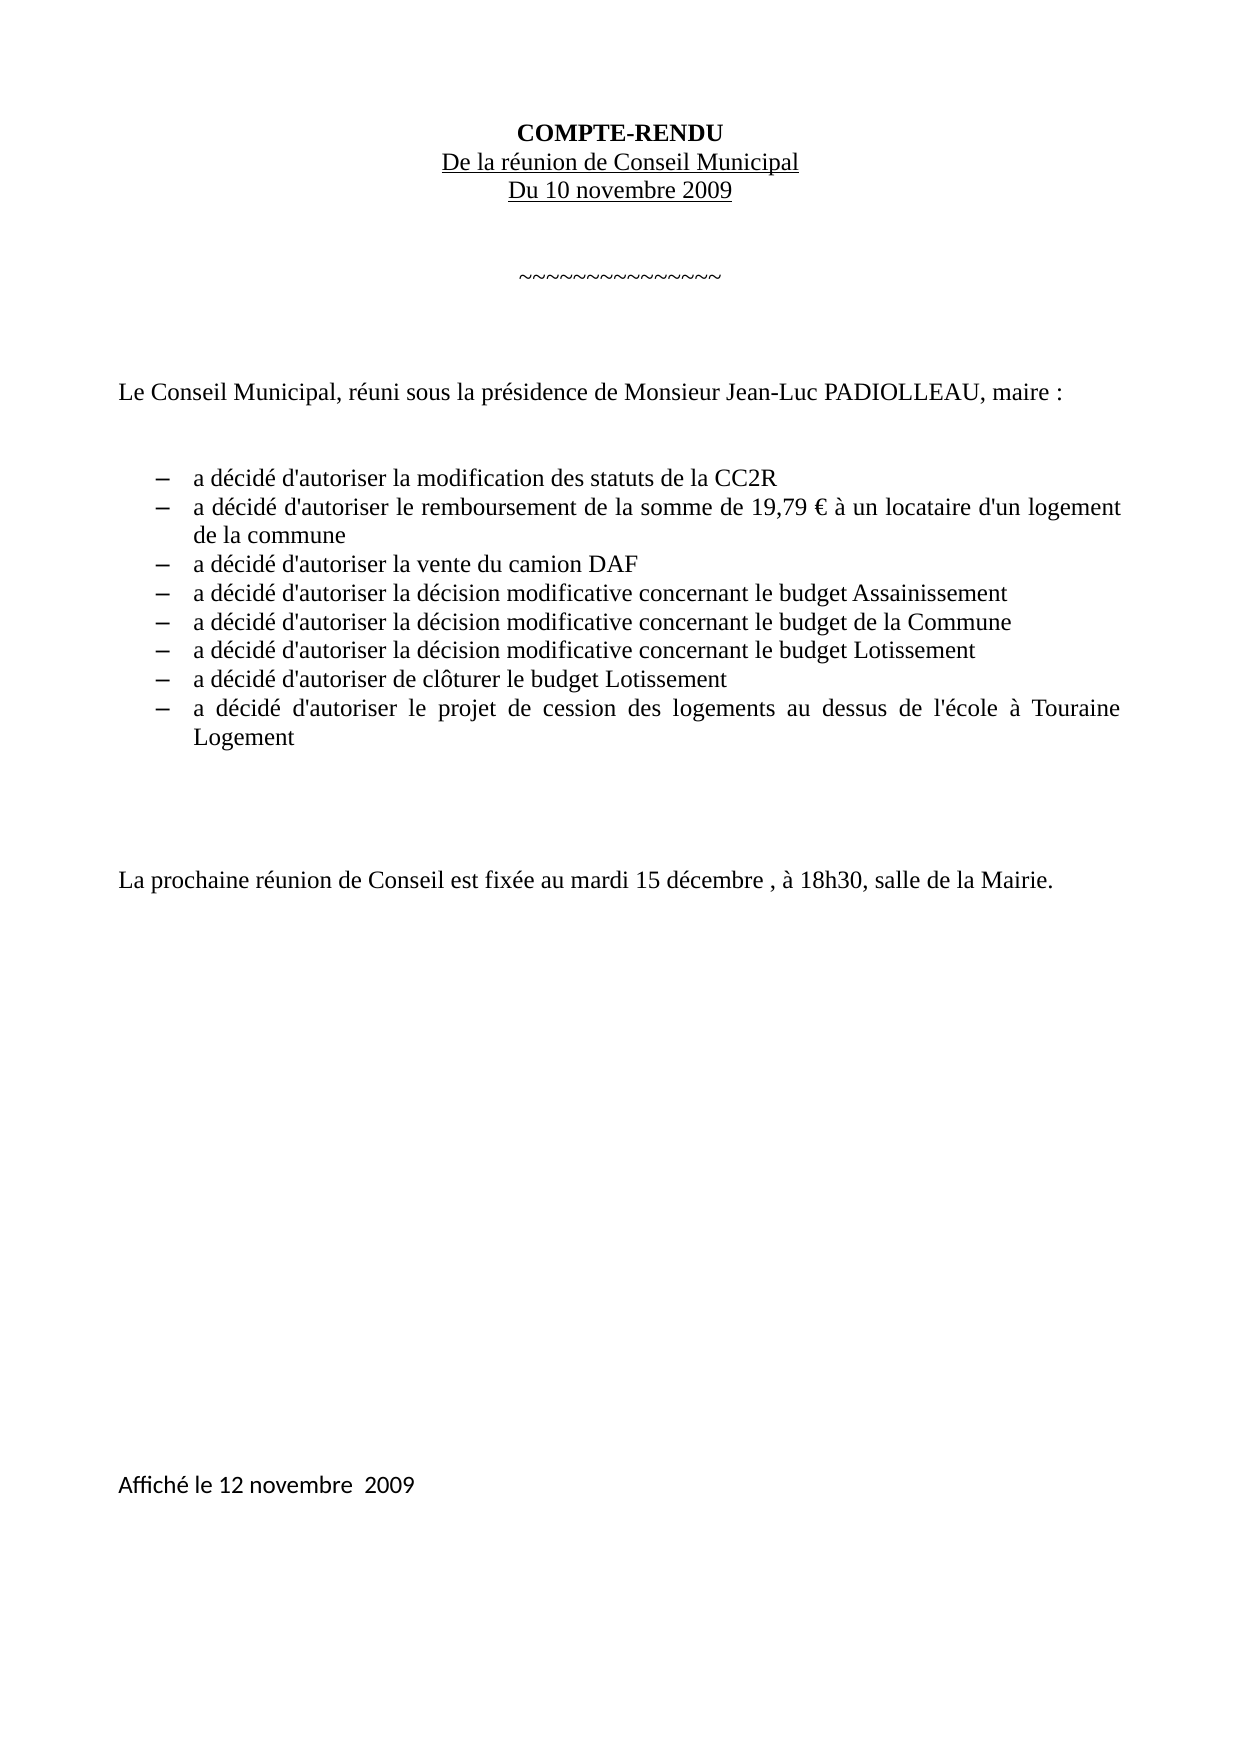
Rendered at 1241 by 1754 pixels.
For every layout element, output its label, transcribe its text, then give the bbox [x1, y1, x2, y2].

list a décidé d'autoriser la décision modificative concernant le budget Lotissement [156, 636, 1122, 664]
list a décidé d'autoriser la vente du camion DAF [156, 549, 1122, 578]
text De la réunion de Conseil Municipal [118, 147, 1122, 176]
text Affiché le 12 novembre 2009 [118, 1469, 1122, 1500]
text Le Conseil Municipal, réuni sous la présidence de Monsieur Jean-Luc PADIOLLEAU, maire : [118, 377, 1122, 406]
text COMPTE-RENDU [118, 118, 1122, 147]
list a décidé d'autoriser la décision modificative concernant le budget Assainissement [156, 578, 1122, 607]
list a décidé d'autoriser la modification des statuts de la CC2R [156, 463, 1122, 492]
text ~~~~~~~~~~~~~~~ [118, 262, 1122, 291]
text La prochaine réunion de Conseil est fixée au mardi 15 décembre , à 18h30, salle de la Mairie. [118, 866, 1122, 894]
list a décidé d'autoriser la décision modificative concernant le budget de la Commune [156, 607, 1122, 636]
text Du 10 novembre 2009 [118, 176, 1122, 204]
list a décidé d'autoriser le projet de cession des logements au dessus de l'école à Touraine Logement [156, 693, 1122, 751]
list a décidé d'autoriser de clôturer le budget Lotissement [156, 664, 1122, 693]
list a décidé d'autoriser le remboursement de la somme de 19,79 € à un locataire d'un logement de la commune [156, 492, 1122, 549]
